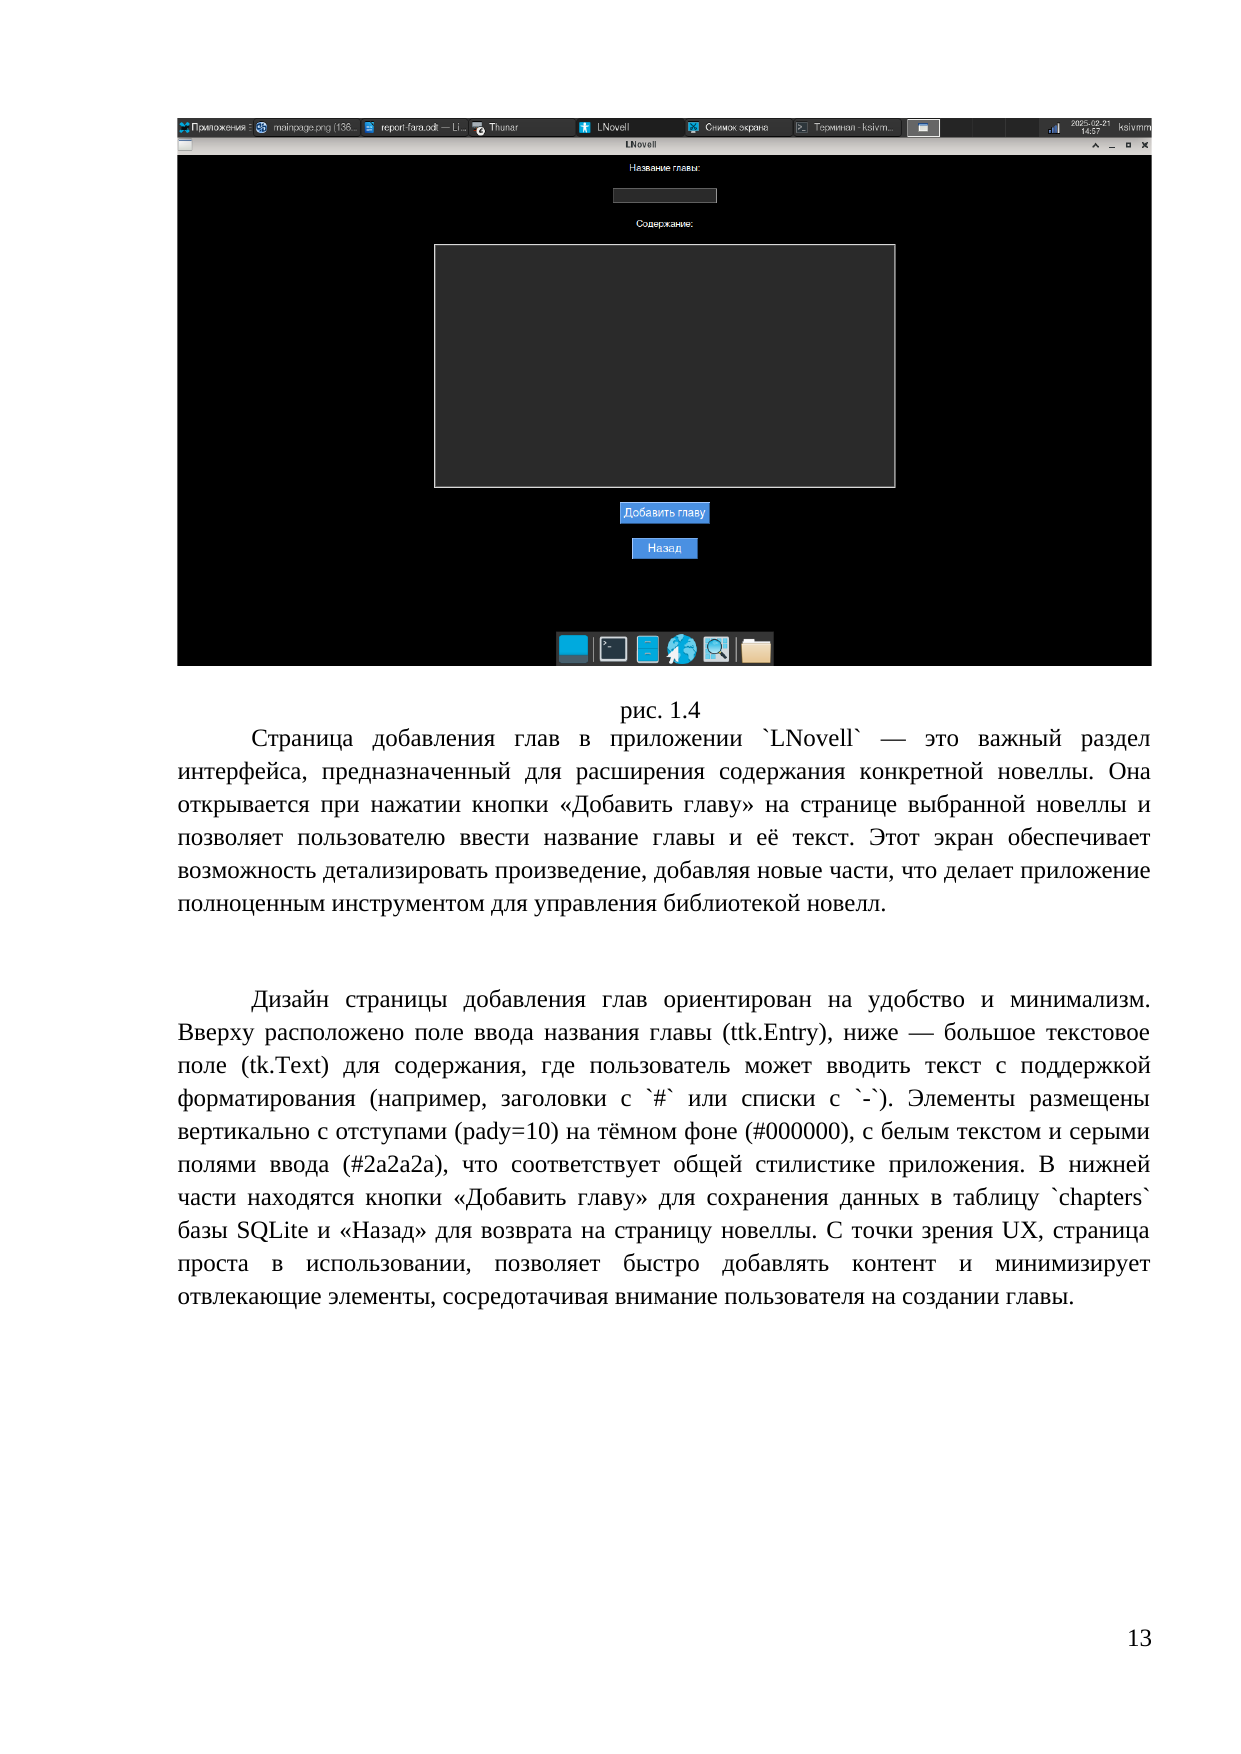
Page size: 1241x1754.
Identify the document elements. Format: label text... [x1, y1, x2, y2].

picture [177, 118, 1152, 666]
text Страница добавления глав в приложении `LNovell` — это важный раздел интерфейса, предназначенный для расширения содержания конкретной новеллы. Она открывается при нажатии кнопки «Добавить главу» на странице выбранной новеллы и позволяет пользователю ввести название главы и её текст. Этот экран обеспечивает возможность детализировать произведение, добавляя новые части, что делает приложение полноценным инструментом для управления библиотекой новелл. [177, 723, 1152, 917]
text Дизайн страницы добавления глав ориентирован на удобство и минимализм. Вверху расположено поле ввода названия главы (ttk.Entry), ниже — большое текстовое поле (tk.Text) для содержания, где пользователь может вводить текст с поддержкой форматирования (например, заголовки с `#` или списки с `-`). Элементы размещены вертикально с отступами (pady=10) на тёмном фоне (#000000), с белым текстом и серыми полями ввода (#2a2a2a), что соответствует общей стилистике приложения. В нижней части находятся кнопки «Добавить главу» для сохранения данных в таблицу `chapters` базы SQLite и «Назад» для возврата на страницу новеллы. С точки зрения UX, страница проста в использовании, позволяет быстро добавлять контент и минимизирует отвлекающие элементы, сосредотачивая внимание пользователя на создании главы. [177, 984, 1152, 1310]
text рис. 1.4 [177, 695, 1152, 723]
